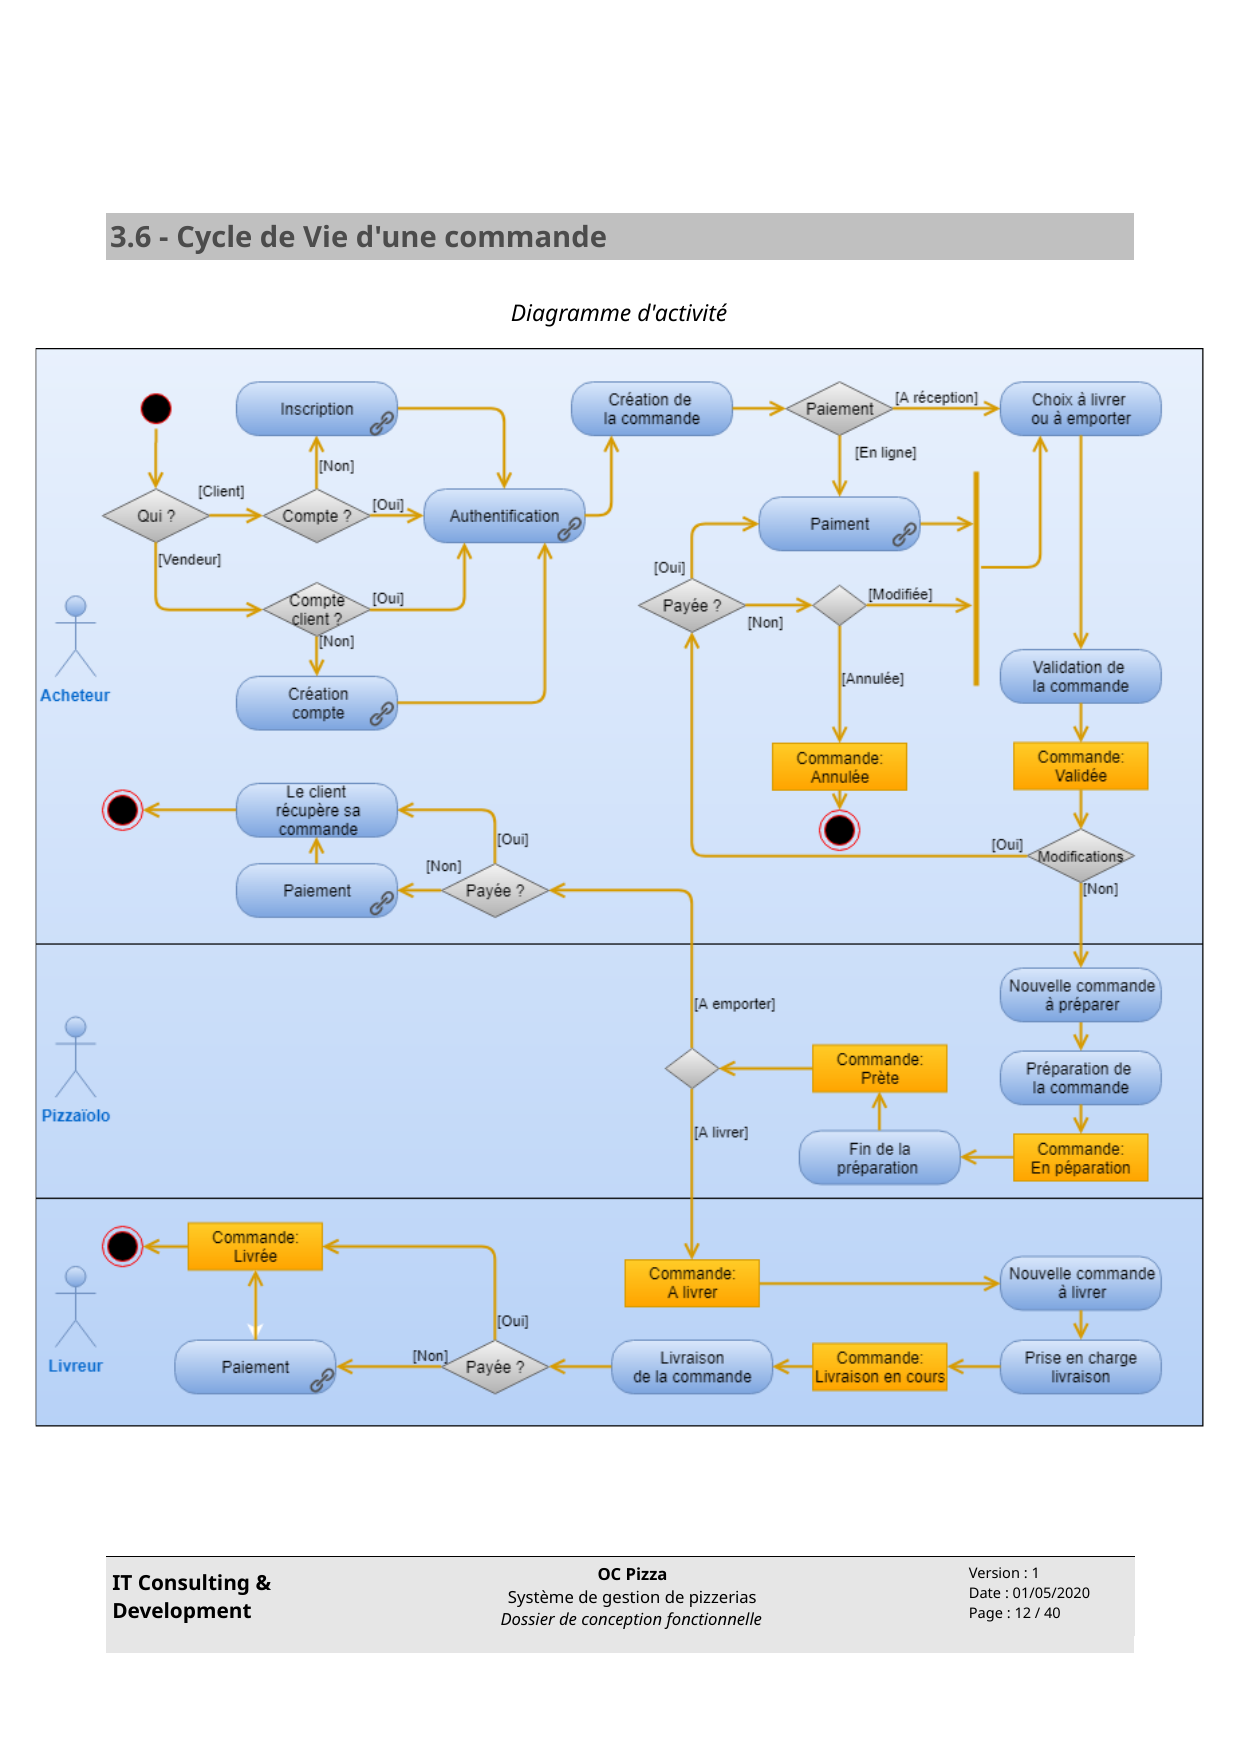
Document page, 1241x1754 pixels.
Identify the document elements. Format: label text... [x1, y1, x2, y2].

subtitle Cycle de Vie d'une commande [107, 214, 1133, 259]
picture [35, 348, 1205, 1428]
text Diagramme d'activité [106, 297, 1134, 328]
